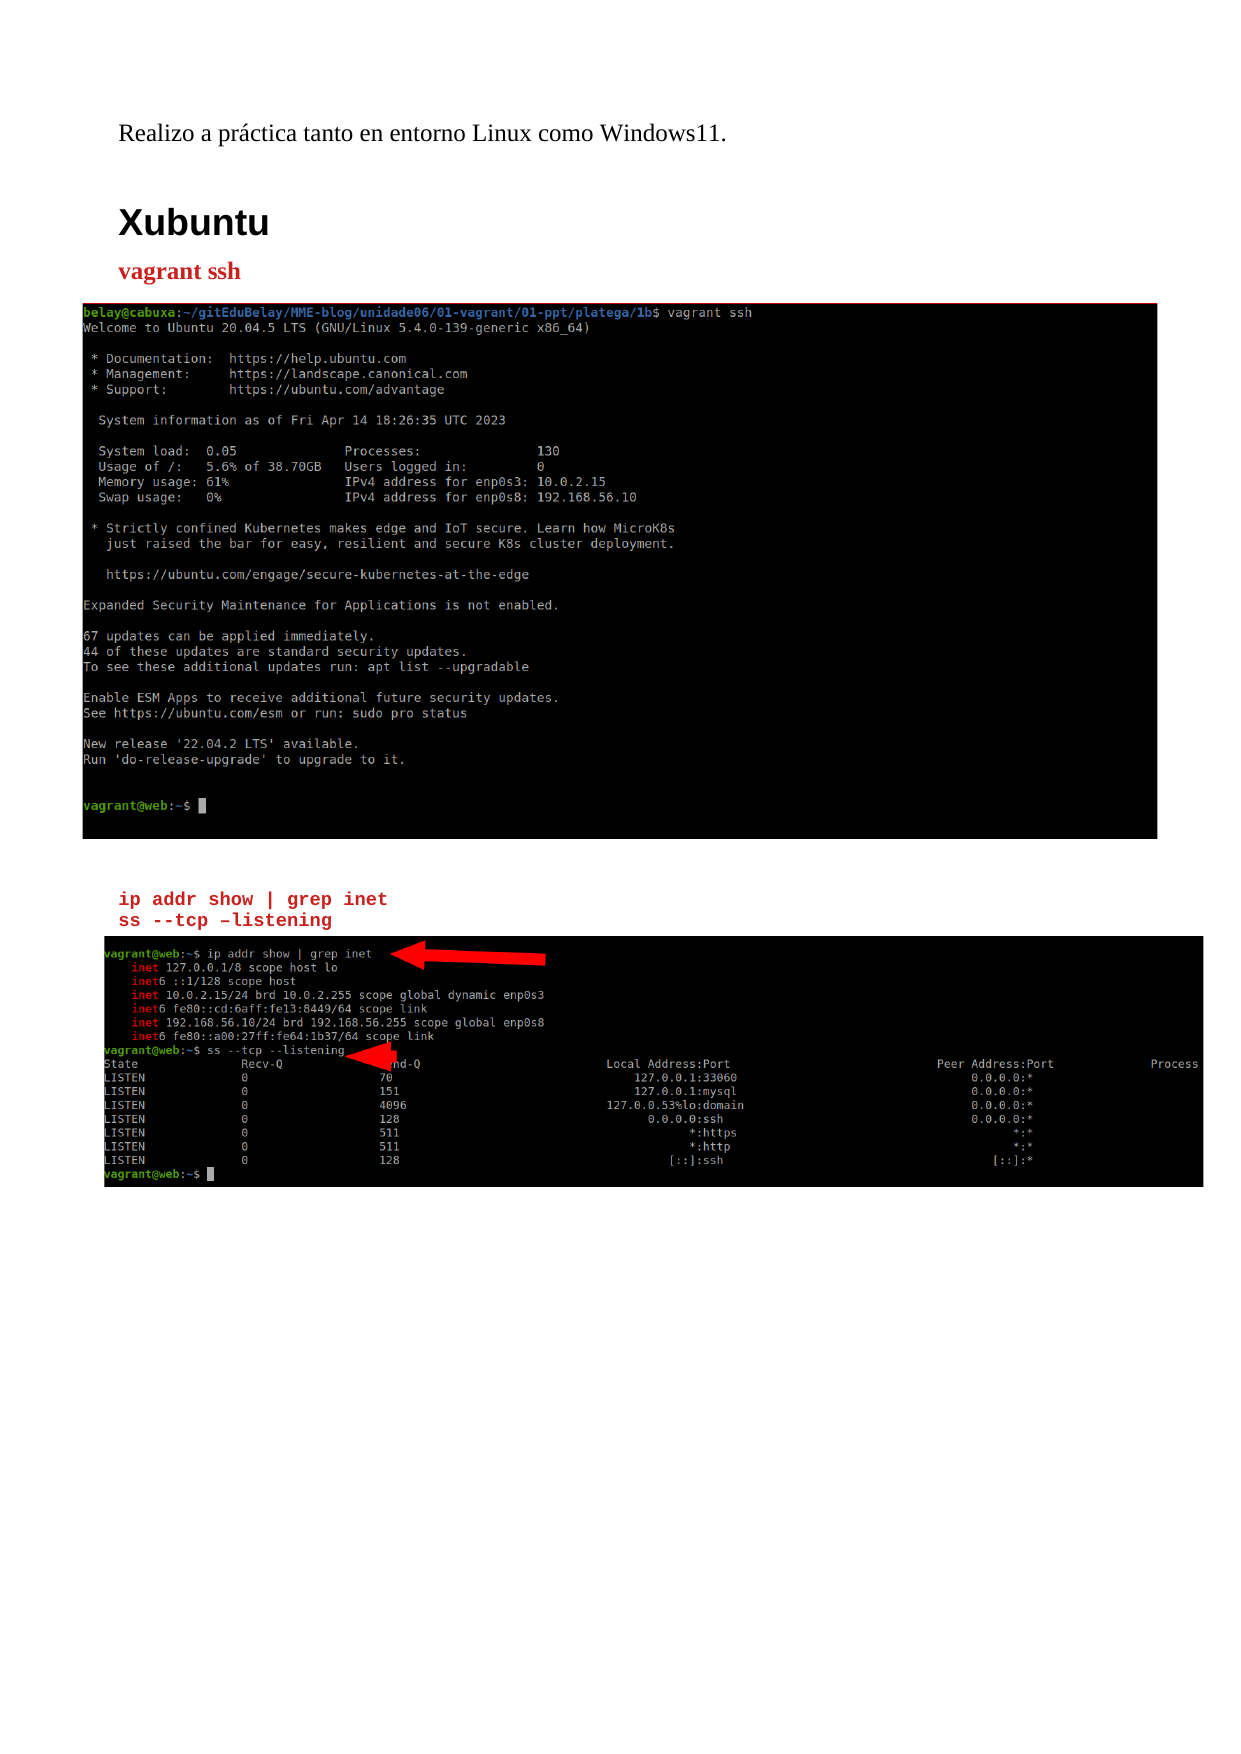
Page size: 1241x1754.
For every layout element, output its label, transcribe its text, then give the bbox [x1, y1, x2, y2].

text ss --tcp –listening [118, 911, 1122, 932]
text vagrant ssh [118, 256, 1122, 285]
picture [104, 936, 1204, 1187]
text ip addr show | grep inet [118, 890, 1122, 911]
subtitle Xubuntu [118, 201, 1122, 244]
text Realizo a práctica tanto en entorno Linux como Windows11. [118, 118, 1122, 147]
picture [82, 303, 1158, 839]
